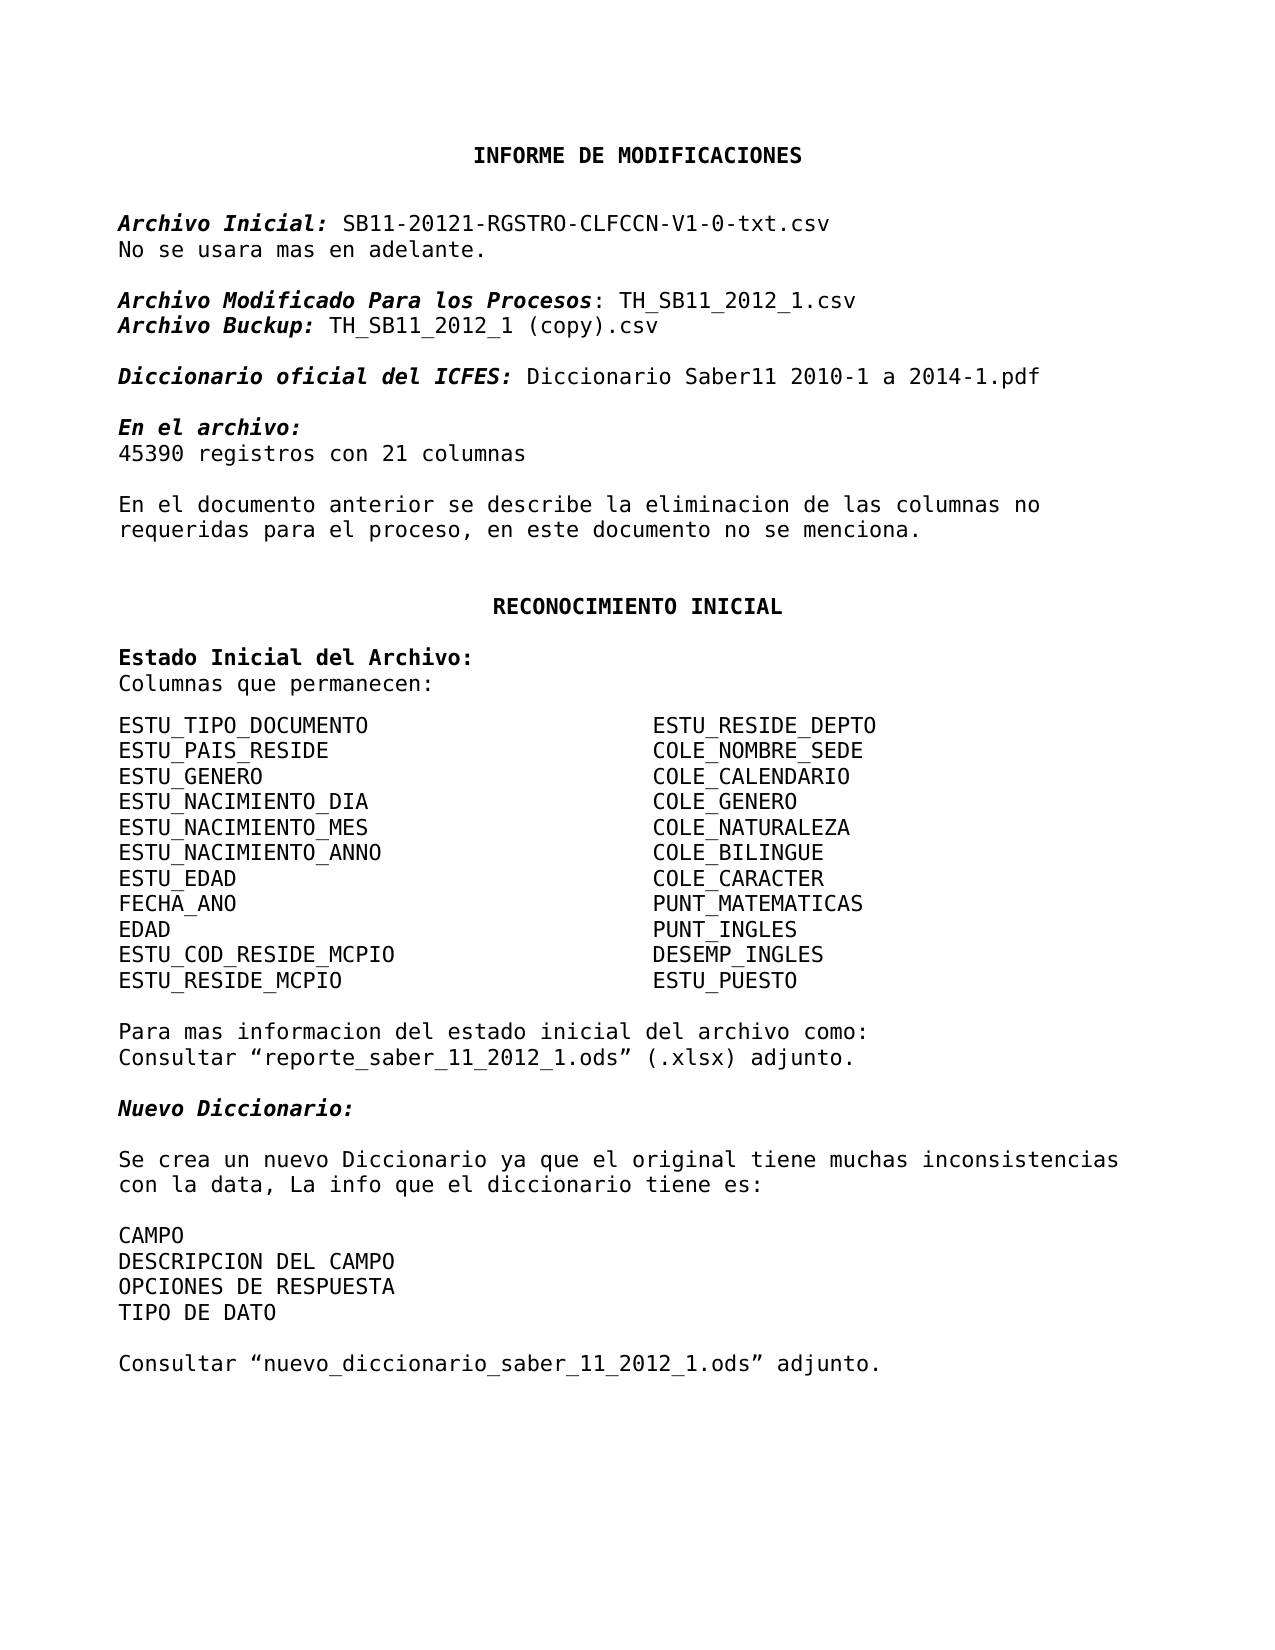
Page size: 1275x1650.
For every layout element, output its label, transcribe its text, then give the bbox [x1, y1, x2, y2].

list ESTU_NACIMIENTO_ANNO [118, 841, 622, 866]
list COLE_NOMBRE_SEDE [652, 738, 1157, 764]
list ESTU_NACIMIENTO_DIA [118, 789, 622, 815]
list Columnas que permanecen: [118, 671, 1157, 696]
list ESTU_PUESTO [652, 968, 1157, 994]
list OPCIONES DE RESPUESTA [118, 1274, 1157, 1300]
list Nuevo Diccionario: [118, 1096, 1157, 1121]
list Estado Inicial del Archivo: [118, 645, 1157, 671]
list Para mas informacion del estado inicial del archivo como: [118, 1019, 1157, 1045]
list COLE_BILINGUE [652, 841, 1157, 866]
text No se usara mas en adelante. [118, 237, 1157, 262]
list ESTU_TIPO_DOCUMENTO [118, 713, 622, 738]
list COLE_CALENDARIO [652, 764, 1157, 789]
list FECHA_ANO [118, 892, 622, 917]
list COLE_CARACTER [652, 866, 1157, 892]
list DESEMP_INGLES [652, 943, 1157, 968]
list Consultar “reporte_saber_11_2012_1.ods” (.xlsx) adjunto. [118, 1045, 1157, 1070]
list Consultar “nuevo_diccionario_saber_11_2012_1.ods” adjunto. [118, 1351, 1157, 1376]
list ESTU_RESIDE_MCPIO [118, 968, 622, 994]
list Se crea un nuevo Diccionario ya que el original tiene muchas inconsistencias con la data, La info que el diccionario tiene es: [118, 1147, 1157, 1198]
list DESCRIPCION DEL CAMPO [118, 1249, 1157, 1274]
list ESTU_PAIS_RESIDE [118, 738, 622, 764]
list En el archivo: [118, 416, 1157, 441]
list INFORME DE MODIFICACIONES [118, 144, 1157, 169]
list PUNT_INGLES [652, 917, 1157, 943]
text Archivo Inicial: SB11-20121-RGSTRO-CLFCCN-V1-0-txt.csv [118, 211, 1157, 237]
list En el documento anterior se describe la eliminacion de las columnas no requeridas para el proceso, en este documento no se menciona. [118, 492, 1157, 543]
list ESTU_RESIDE_DEPTO [652, 713, 1157, 738]
list PUNT_MATEMATICAS [652, 892, 1157, 917]
list Diccionario oficial del ICFES: Diccionario Saber11 2010-1 a 2014-1.pdf [118, 364, 1157, 390]
list EDAD [118, 917, 622, 943]
list RECONOCIMIENTO INICIAL [118, 594, 1157, 620]
list CAMPO [118, 1223, 1157, 1249]
list TIPO DE DATO [118, 1300, 1157, 1325]
list COLE_GENERO [652, 789, 1157, 815]
list COLE_NATURALEZA [652, 815, 1157, 841]
list ESTU_EDAD [118, 866, 622, 892]
list ESTU_NACIMIENTO_MES [118, 815, 622, 841]
text Archivo Buckup: TH_SB11_2012_1 (copy).csv [118, 313, 1157, 339]
list ESTU_COD_RESIDE_MCPIO [118, 943, 622, 968]
list 45390 registros con 21 columnas [118, 441, 1157, 467]
list ESTU_GENERO [118, 764, 622, 789]
text Archivo Modificado Para los Procesos: TH_SB11_2012_1.csv [118, 288, 1157, 313]
